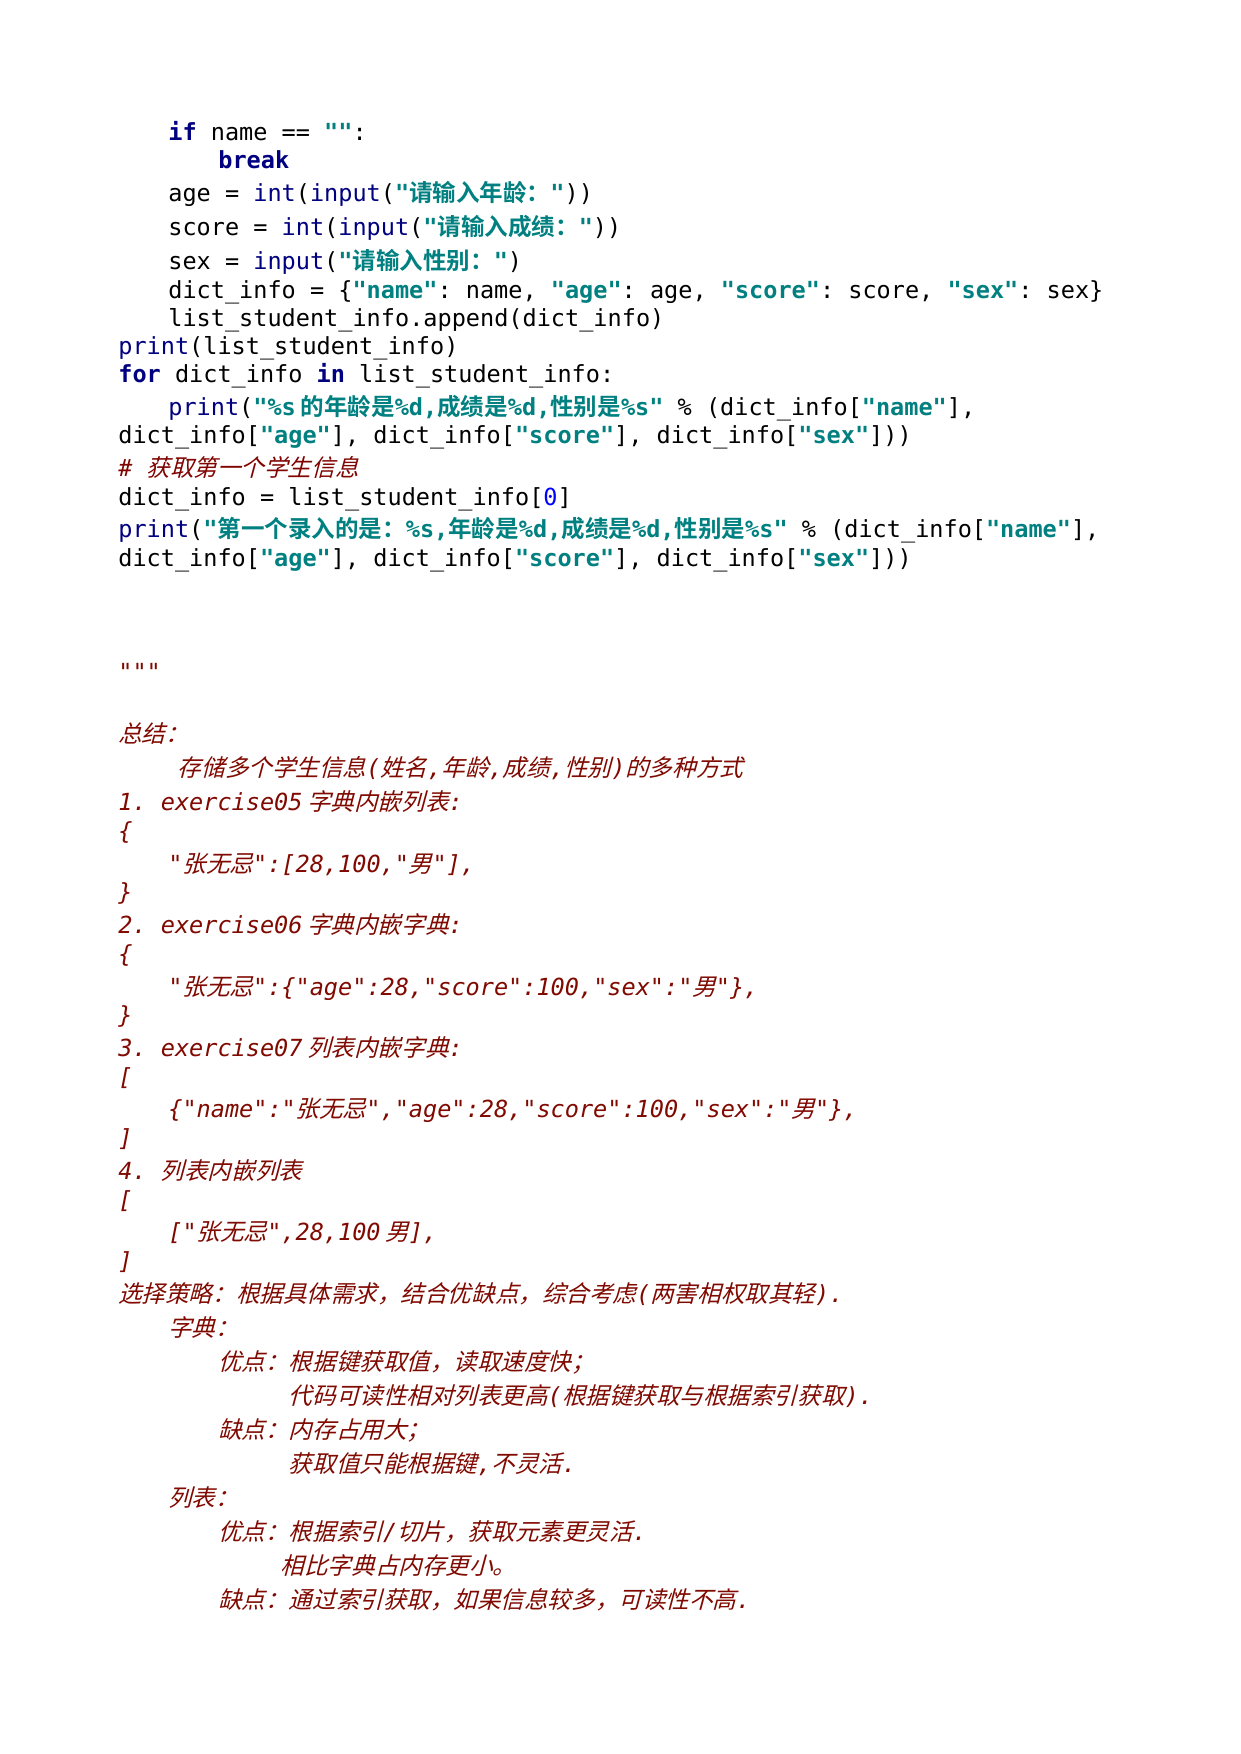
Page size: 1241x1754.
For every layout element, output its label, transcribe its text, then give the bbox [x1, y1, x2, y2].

text print(list_student_info) [118, 333, 1122, 360]
text 总结： [118, 715, 1122, 749]
text 获取值只能根据键,不灵活. [118, 1445, 1122, 1479]
text ["张无忌",28,100男], [118, 1213, 1122, 1248]
text ] [118, 1248, 1122, 1275]
text [ [118, 1063, 1122, 1091]
text {"name":"张无忌","age":28,"score":100,"sex":"男"}, [118, 1091, 1122, 1125]
text 4. 列表内嵌列表 [118, 1152, 1122, 1186]
text "张无忌":[28,100,"男"], [118, 845, 1122, 879]
text # 获取第一个学生信息 [118, 449, 1122, 483]
text 优点：根据索引/切片，获取元素更灵活. [118, 1513, 1122, 1547]
text 2. exercise06字典内嵌字典: [118, 906, 1122, 940]
text 选择策略：根据具体需求，结合优缺点，综合考虑(两害相权取其轻). [118, 1275, 1122, 1309]
text 缺点：内存占用大； [118, 1411, 1122, 1445]
text for dict_info in list_student_info: [118, 360, 1122, 388]
text if name == "": [118, 118, 1122, 146]
text 优点：根据键获取值，读取速度快； [118, 1343, 1122, 1377]
text sex = input("请输入性别：") [118, 242, 1122, 277]
text print("第一个录入的是：%s,年龄是%d,成绩是%d,性别是%s" % (dict_info["name"], dict_info["age"], dict_info["score"], dict_info["sex"])) [118, 511, 1122, 572]
text 1. exercise05字典内嵌列表: [118, 783, 1122, 817]
text [ [118, 1186, 1122, 1213]
text 字典： [118, 1309, 1122, 1343]
text age = int(input("请输入年龄：")) [118, 174, 1122, 208]
text ] [118, 1125, 1122, 1152]
text } [118, 1002, 1122, 1029]
text 缺点：通过索引获取，如果信息较多，可读性不高. [118, 1582, 1122, 1616]
text 3. exercise07列表内嵌字典: [118, 1029, 1122, 1063]
text { [118, 817, 1122, 845]
text score = int(input("请输入成绩：")) [118, 208, 1122, 242]
text 存储多个学生信息(姓名,年龄,成绩,性别)的多种方式 [118, 749, 1122, 783]
text 代码可读性相对列表更高(根据键获取与根据索引获取). [118, 1377, 1122, 1411]
text print("%s的年龄是%d,成绩是%d,性别是%s" % (dict_info["name"], dict_info["age"], dict_info["score"], dict_info["sex"])) [118, 388, 1122, 449]
text """ [118, 658, 1122, 686]
text "张无忌":{"age":28,"score":100,"sex":"男"}, [118, 968, 1122, 1002]
text } [118, 879, 1122, 906]
text dict_info = list_student_info[0] [118, 483, 1122, 511]
text break [118, 146, 1122, 174]
text 列表： [118, 1479, 1122, 1513]
text list_student_info.append(dict_info) [118, 305, 1122, 333]
text 相比字典占内存更小。 [118, 1547, 1122, 1582]
text dict_info = {"name": name, "age": age, "score": score, "sex": sex} [118, 277, 1122, 305]
text { [118, 940, 1122, 968]
